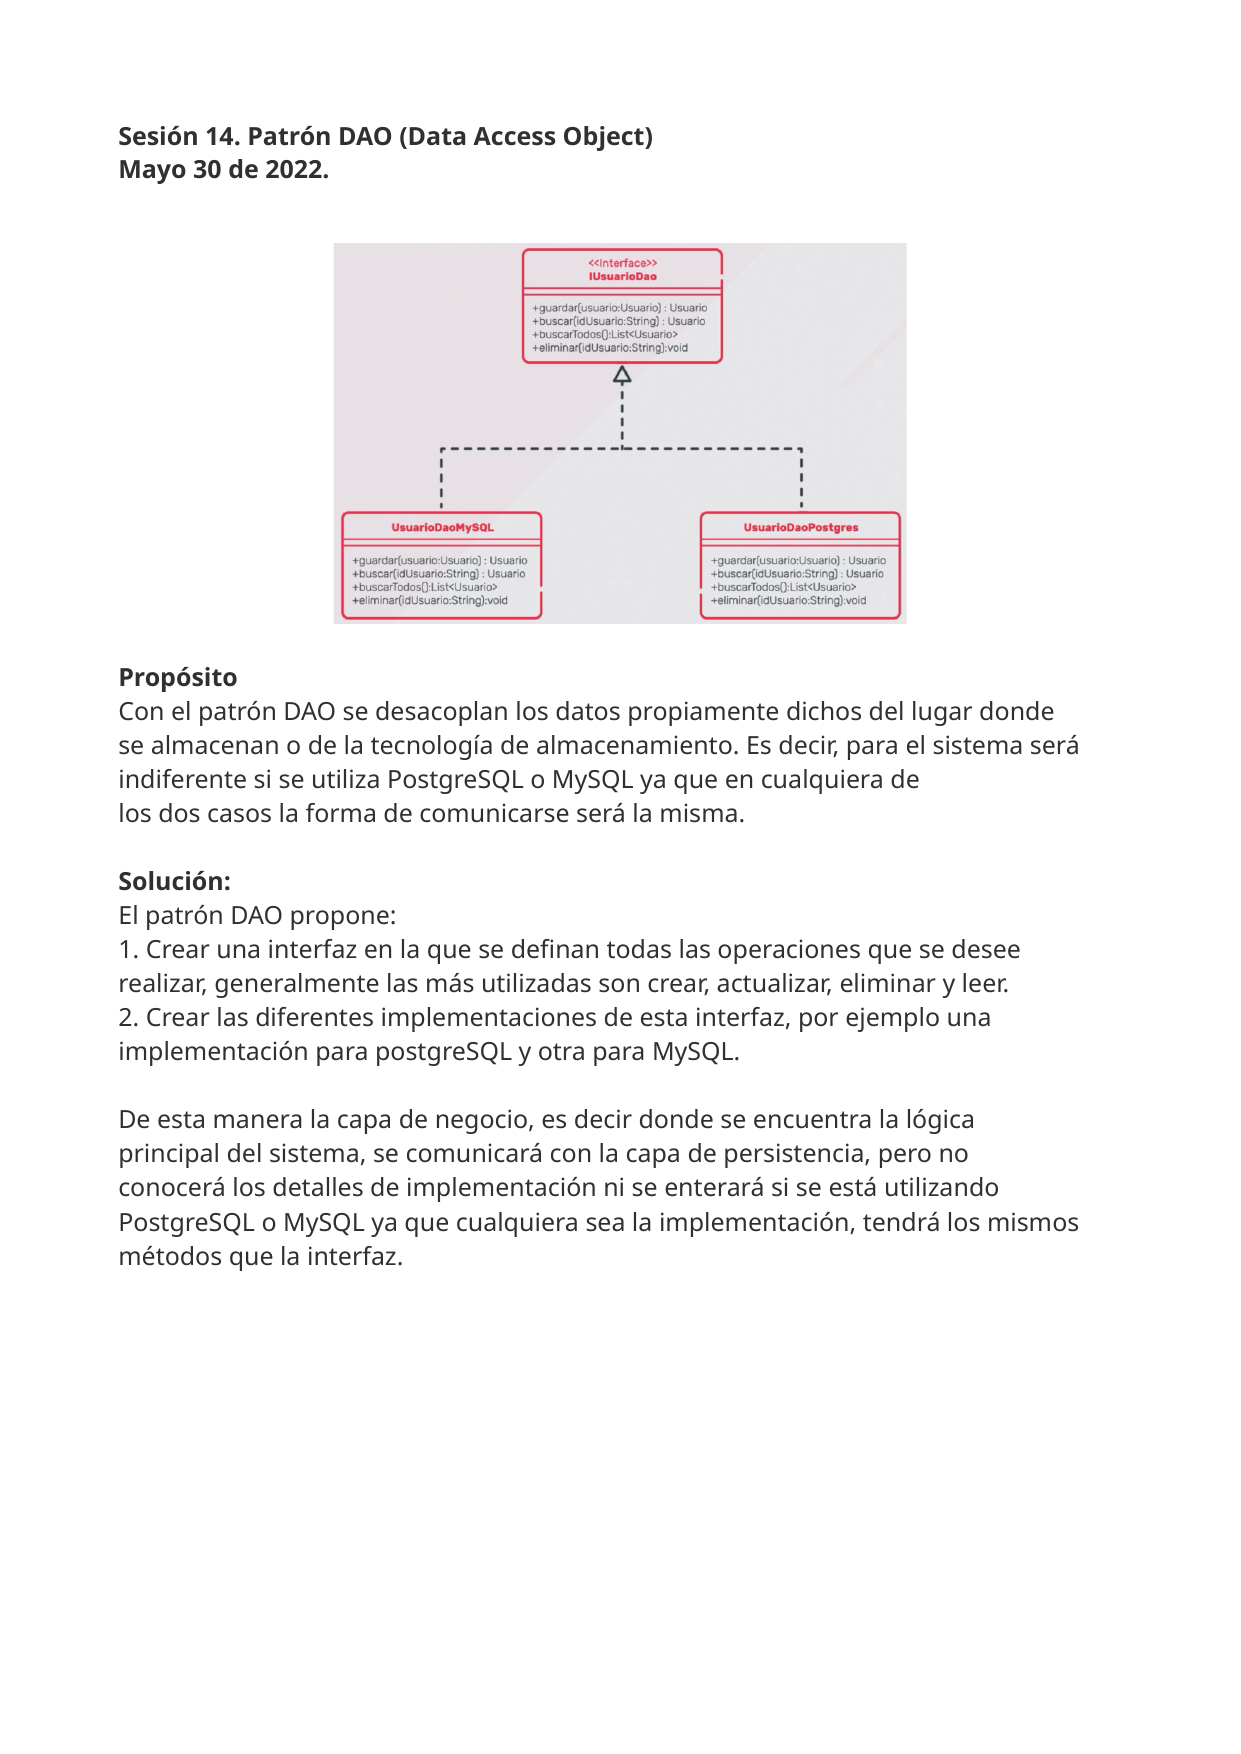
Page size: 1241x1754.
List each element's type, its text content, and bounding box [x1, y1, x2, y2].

text El patrón DAO propone: [118, 898, 1122, 932]
text Solución: [118, 863, 1122, 898]
text los dos casos la forma de comunicarse será la misma. [118, 795, 1122, 829]
text realizar, generalmente las más utilizadas son crear, actualizar, eliminar y leer. [118, 966, 1122, 1000]
text 1. Crear una interfaz en la que se definan todas las operaciones que se desee [118, 932, 1122, 966]
text Sesión 14. Patrón DAO (Data Access Object) [118, 118, 1122, 152]
text PostgreSQL o MySQL ya que cualquiera sea la implementación, tendrá los mismos métodos que la interfaz. [118, 1204, 1122, 1272]
text 2. Crear las diferentes implementaciones de esta interfaz, por ejemplo una [118, 1000, 1122, 1034]
text conocerá los detalles de implementación ni se enterará si se está utilizando [118, 1170, 1122, 1204]
text principal del sistema, se comunicará con la capa de persistencia, pero no [118, 1136, 1122, 1170]
text Mayo 30 de 2022. [118, 152, 1122, 186]
text implementación para postgreSQL y otra para MySQL. [118, 1034, 1122, 1068]
text De esta manera la capa de negocio, es decir donde se encuentra la lógica [118, 1102, 1122, 1136]
text se almacenan o de la tecnología de almacenamiento. Es decir, para el sistema será indiferente si se utiliza PostgreSQL o MySQL ya que en cualquiera de [118, 727, 1122, 795]
text Propósito [118, 220, 1122, 693]
text Con el patrón DAO se desacoplan los datos propiamente dichos del lugar donde [118, 693, 1122, 727]
picture [333, 243, 907, 624]
